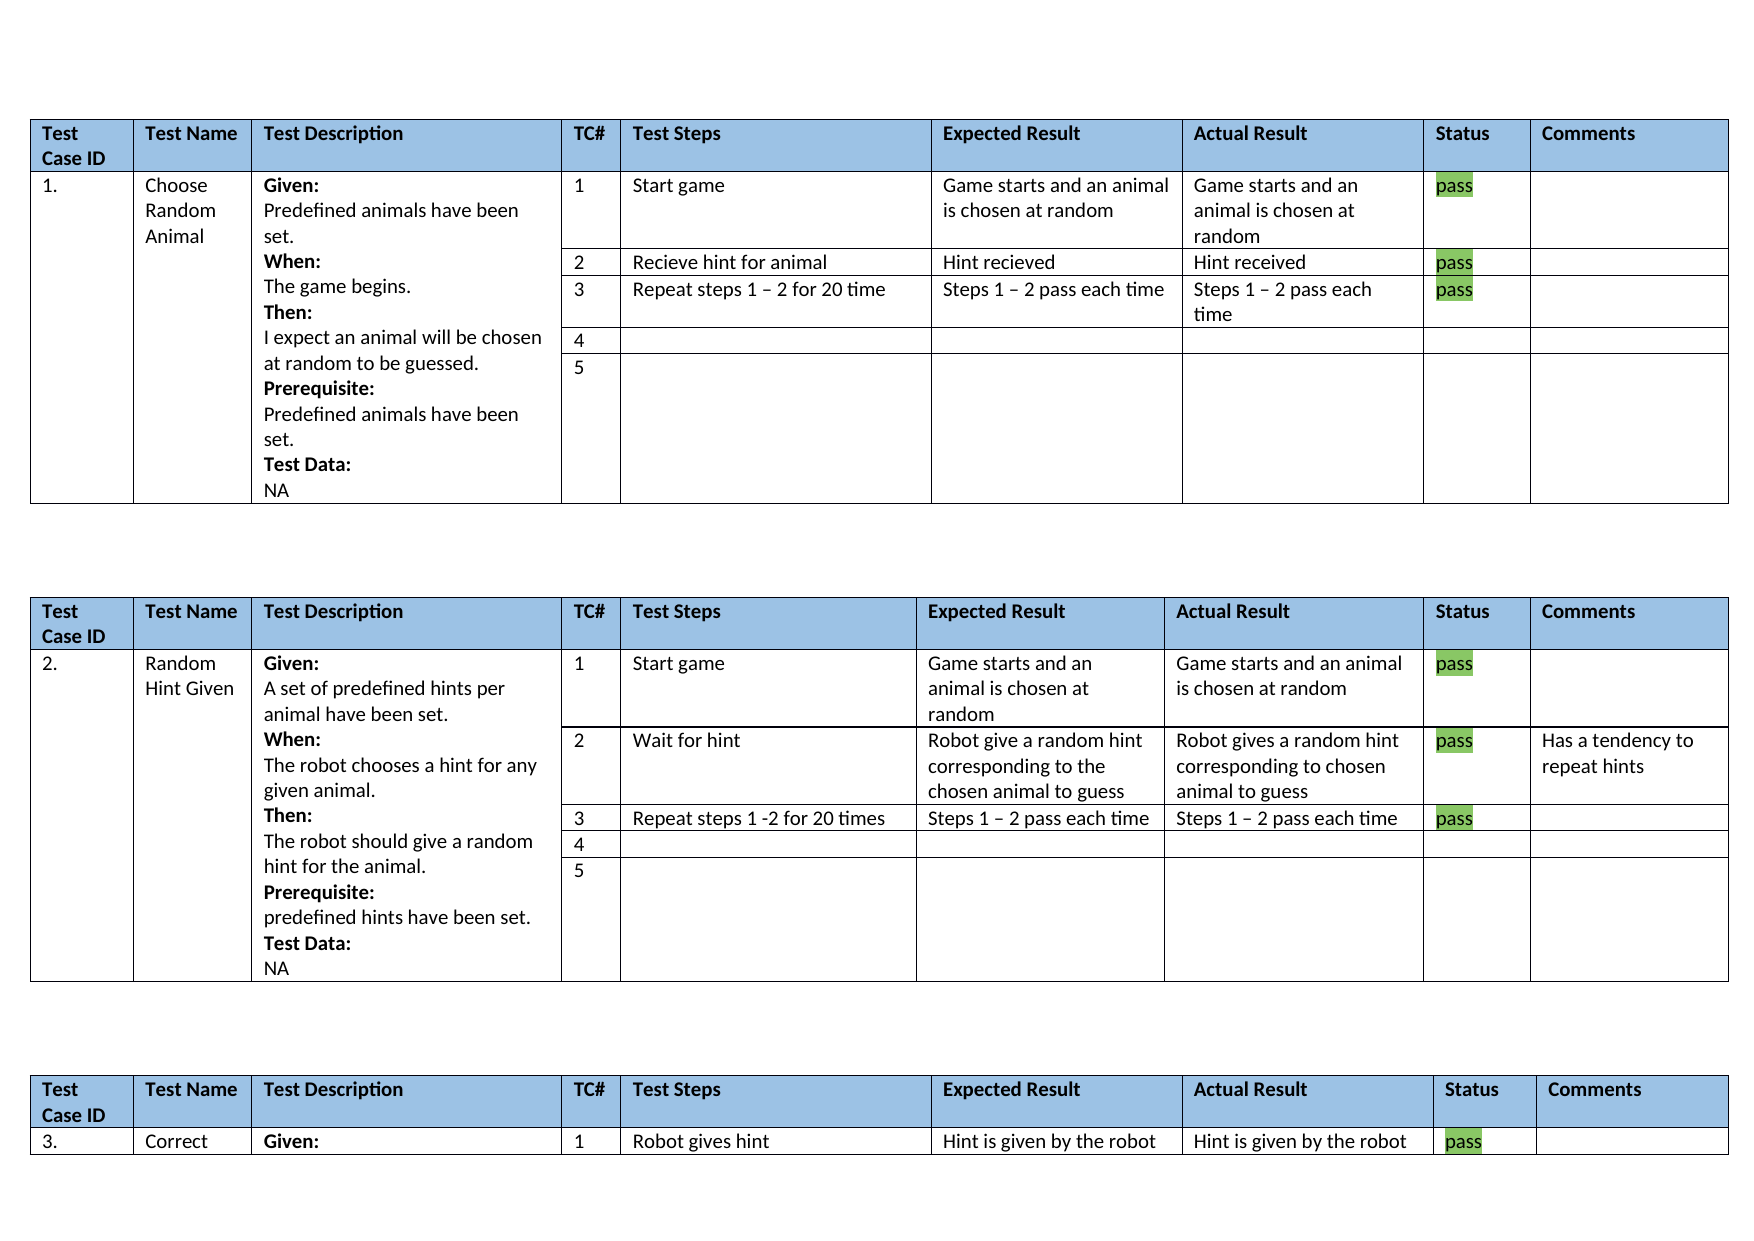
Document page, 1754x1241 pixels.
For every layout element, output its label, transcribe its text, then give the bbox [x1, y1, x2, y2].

table_cell Hint recieved [932, 249, 1182, 275]
table_cell pass [1424, 249, 1530, 275]
table_cell Given: A set of predefined hints per animal have been set. When: The robot chooses a hint for any given animal. Then: The robot should give a random hint for the animal. Prerequisite: predefined hints have been set. Test Data: NA [252, 650, 561, 981]
table_cell 2 [562, 728, 620, 804]
table_cell Steps 1 – 2 pass each time [1183, 276, 1423, 327]
table_header Test Name [134, 120, 251, 171]
table_cell 2. [31, 650, 133, 981]
table_header Actual Result [1183, 120, 1423, 171]
table_header Comments [1537, 1076, 1728, 1127]
table_cell Game starts and an animal is chosen at random [917, 650, 1164, 726]
table_header Test Description [252, 120, 561, 171]
table_header Status [1424, 120, 1530, 171]
table_cell Recieve hint for animal [621, 249, 931, 275]
table_header Expected Result [932, 1076, 1182, 1127]
table_cell [621, 831, 916, 857]
table_cell [1531, 831, 1728, 857]
table_cell Hint is given by the robot [932, 1128, 1182, 1154]
table_cell Given: Predefined animals have been set. When: The game begins. Then: I expect an animal will be chosen at random to be guessed. Prerequisite: Predefined animals have been set. Test Data: NA [252, 172, 561, 502]
table_cell [1531, 249, 1728, 275]
table_cell [932, 328, 1182, 353]
table_cell [1165, 858, 1423, 981]
table_cell Hint is given by the robot [1183, 1128, 1433, 1154]
table_cell Robot gives hint [621, 1128, 931, 1154]
table_cell [1531, 858, 1728, 981]
table_cell Start game [621, 650, 916, 726]
table_header Status [1424, 598, 1530, 649]
table_cell pass [1424, 172, 1530, 248]
table_cell Game starts and an animal is chosen at random [1183, 172, 1423, 248]
table_cell [621, 328, 931, 353]
table_cell 5 [562, 858, 620, 981]
table_cell Correct [134, 1128, 251, 1154]
table_cell pass [1424, 805, 1530, 830]
table_cell [1531, 354, 1728, 502]
table_cell pass [1424, 650, 1530, 726]
table_cell [917, 858, 1164, 981]
table_header TC# [562, 120, 620, 171]
table_header Test Steps [621, 598, 916, 649]
table_cell Start game [621, 172, 931, 248]
table_cell pass [1424, 728, 1530, 804]
table_cell 3. [31, 1128, 133, 1154]
table_cell [1424, 354, 1530, 502]
table_cell [621, 858, 916, 981]
table_cell 3 [562, 805, 620, 830]
table_cell [917, 831, 1164, 857]
table_header Actual Result [1165, 598, 1423, 649]
table_cell Game starts and an animal is chosen at random [1165, 650, 1423, 726]
table_header Comments [1531, 598, 1728, 649]
table_header Test Description [252, 598, 561, 649]
table_header Test Name [134, 1076, 251, 1127]
table_cell Repeat steps 1 -2 for 20 times [621, 805, 916, 830]
table_cell [1531, 328, 1728, 353]
table_cell Has a tendency to repeat hints [1531, 728, 1728, 804]
table_header TC# [562, 1076, 620, 1127]
table_cell 1 [562, 650, 620, 726]
table_cell Steps 1 – 2 pass each time [1165, 805, 1423, 830]
table_cell Hint received [1183, 249, 1423, 275]
table_cell pass [1434, 1128, 1536, 1154]
table_cell 2 [562, 249, 620, 275]
table_cell Wait for hint [621, 728, 916, 804]
table_cell 3 [562, 276, 620, 327]
table_header Test Case ID [31, 1076, 133, 1127]
table_header Comments [1531, 120, 1728, 171]
table_header Expected Result [917, 598, 1164, 649]
table_cell 4 [562, 831, 620, 857]
table_header Test Steps [621, 1076, 931, 1127]
table_cell [1424, 328, 1530, 353]
table_cell 1. [31, 172, 133, 502]
table_header TC# [562, 598, 620, 649]
table_header Status [1434, 1076, 1536, 1127]
table_cell pass [1424, 276, 1530, 327]
table_cell 4 [562, 328, 620, 353]
table_cell 1 [562, 172, 620, 248]
table_header Test Steps [621, 120, 931, 171]
table_cell [1165, 831, 1423, 857]
table_cell [1424, 831, 1530, 857]
table_header Expected Result [932, 120, 1182, 171]
table_cell Choose Random Animal [134, 172, 251, 502]
table_cell [932, 354, 1182, 502]
table_cell [1183, 354, 1423, 502]
table_cell [621, 354, 931, 502]
table_header Test Name [134, 598, 251, 649]
table_header Test Case ID [31, 120, 133, 171]
table_cell Steps 1 – 2 pass each time [932, 276, 1182, 327]
table_cell [1531, 805, 1728, 830]
table_header Test Case ID [31, 598, 133, 649]
table_cell [1424, 858, 1530, 981]
table_cell [1537, 1128, 1728, 1154]
table_cell Random Hint Given [134, 650, 251, 981]
table_cell Steps 1 – 2 pass each time [917, 805, 1164, 830]
table_cell [1531, 276, 1728, 327]
table_cell 1 [562, 1128, 620, 1154]
table_cell [1183, 328, 1423, 353]
table_header Test Description [252, 1076, 561, 1127]
table_cell [1531, 172, 1728, 248]
table_cell Repeat steps 1 – 2 for 20 time [621, 276, 931, 327]
table_cell Given: [252, 1128, 561, 1154]
table_cell [1531, 650, 1728, 726]
table_cell Game starts and an animal is chosen at random [932, 172, 1182, 248]
table_cell Robot gives a random hint corresponding to chosen animal to guess [1165, 728, 1423, 804]
table_header Actual Result [1183, 1076, 1433, 1127]
table_cell Robot give a random hint corresponding to the chosen animal to guess [917, 728, 1164, 804]
table_cell 5 [562, 354, 620, 502]
